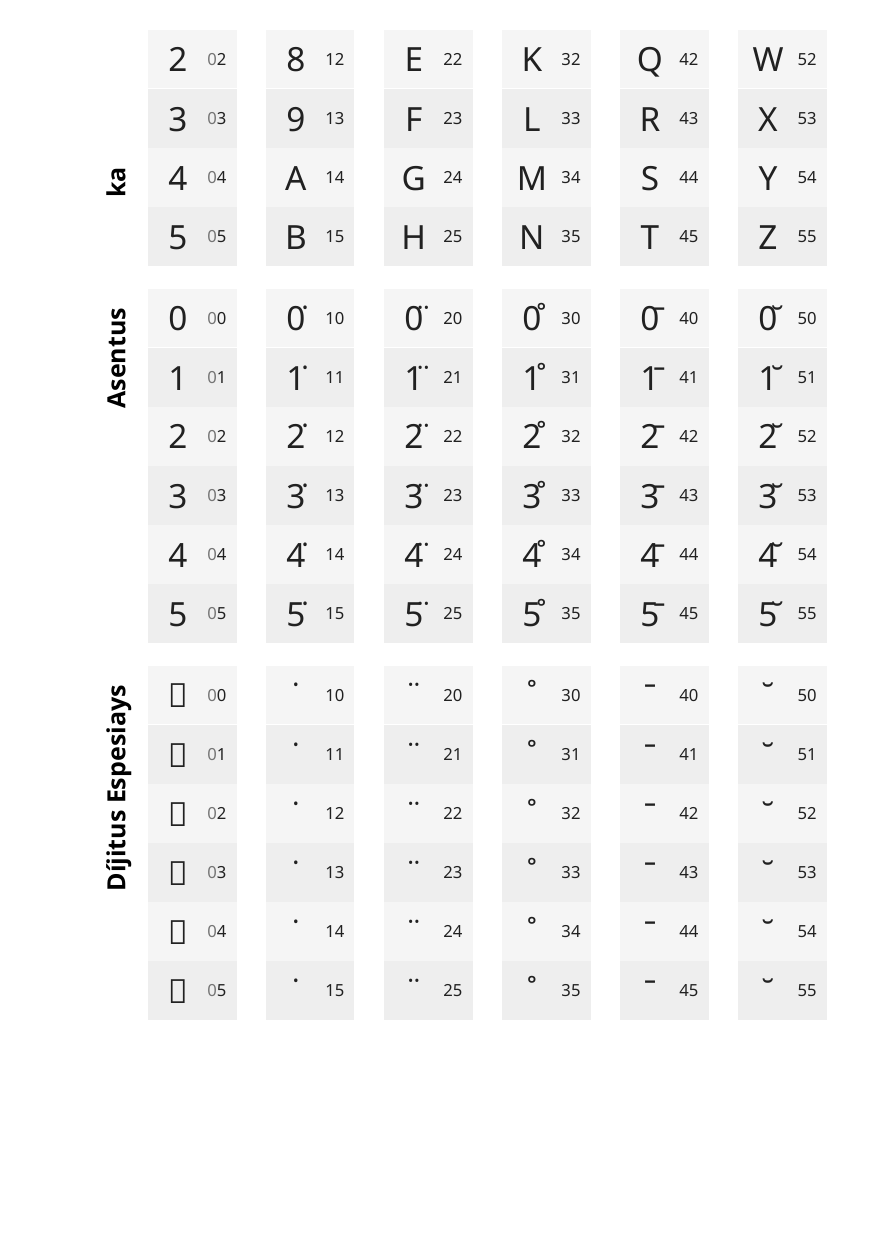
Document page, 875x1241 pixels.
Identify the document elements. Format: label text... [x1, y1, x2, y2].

table_cell 33 [561, 89, 591, 148]
table_cell K [502, 30, 561, 88]
table_cell 04 [207, 525, 237, 584]
table_cell [237, 843, 266, 902]
table_cell 4 [148, 148, 207, 207]
table_cell [709, 407, 738, 466]
table_cell [355, 348, 384, 407]
table_header 20 [443, 289, 473, 347]
table_cell 42 [679, 784, 709, 843]
table_cell 3̄ [620, 466, 679, 525]
table_cell 35 [561, 584, 591, 643]
table_cell 01 [207, 725, 237, 784]
table_header [473, 289, 502, 347]
table_cell 32 [561, 784, 591, 843]
table_header 00 [207, 289, 237, 347]
table_header 󱨀 [148, 666, 207, 724]
table_header 󱨀̄ [620, 666, 679, 724]
table_cell 13 [325, 843, 354, 902]
table_cell 45 [679, 961, 709, 1020]
table_cell 55 [797, 207, 827, 266]
table_cell [709, 466, 738, 525]
table_cell 21 [443, 725, 473, 784]
table_cell 3̆ [738, 466, 797, 525]
table_cell [355, 525, 384, 584]
table_cell 󱨅̇ [266, 961, 325, 1020]
table_cell 15 [325, 584, 354, 643]
table_cell 3̊ [502, 466, 561, 525]
table_cell B [266, 207, 325, 266]
table_cell 󱨃̈ [384, 843, 443, 902]
table_cell 23 [443, 843, 473, 902]
table_cell 󱨅̆ [738, 961, 797, 1020]
table_cell 31 [561, 348, 591, 407]
table_cell G [384, 148, 443, 207]
table_cell 54 [797, 525, 827, 584]
table_cell [237, 407, 266, 466]
table_cell 󱨂̆ [738, 784, 797, 843]
table_cell 42 [679, 30, 709, 88]
table_cell 󱨃̊ [502, 843, 561, 902]
table_header [237, 289, 266, 347]
table_cell 43 [679, 843, 709, 902]
table_cell 13 [325, 89, 354, 148]
table_cell 󱨃̆ [738, 843, 797, 902]
table_cell 41 [679, 725, 709, 784]
table_cell 󱨁̄ [620, 725, 679, 784]
table_cell 03 [207, 843, 237, 902]
table_header [237, 666, 266, 724]
table_cell 41 [679, 348, 709, 407]
table_header [591, 666, 620, 724]
table_header Díjitus Espesiays [83, 666, 148, 1020]
table_cell 03 [207, 466, 237, 525]
table_cell 01 [207, 348, 237, 407]
table_cell [591, 961, 620, 1020]
table_cell 43 [679, 466, 709, 525]
table_cell [709, 784, 738, 843]
table_cell 5 [148, 584, 207, 643]
table_cell 51 [797, 348, 827, 407]
table_cell [473, 207, 502, 266]
table_cell 04 [207, 902, 237, 961]
table_cell H [384, 207, 443, 266]
table_cell 33 [561, 843, 591, 902]
table_header [591, 289, 620, 347]
table_cell [355, 207, 384, 266]
table_cell [237, 30, 266, 88]
table_cell 12 [325, 30, 354, 88]
table_cell [473, 584, 502, 643]
table_cell 2̈ [384, 407, 443, 466]
table_cell 󱨄̊ [502, 902, 561, 961]
table_cell [237, 525, 266, 584]
table_cell 15 [325, 207, 354, 266]
table_cell A [266, 148, 325, 207]
table_cell 4̇ [266, 525, 325, 584]
table_cell 23 [443, 466, 473, 525]
table_header 30 [561, 666, 591, 724]
table_cell [709, 30, 738, 88]
table_cell [591, 843, 620, 902]
table_cell 14 [325, 525, 354, 584]
table_cell [709, 843, 738, 902]
table_cell 2 [148, 407, 207, 466]
table_cell 󱨅̈ [384, 961, 443, 1020]
table_cell 25 [443, 207, 473, 266]
table_cell [709, 902, 738, 961]
table_cell 󱨃̇ [266, 843, 325, 902]
table_cell [237, 148, 266, 207]
table_header 40 [679, 666, 709, 724]
table_cell 5̆ [738, 584, 797, 643]
table_cell [355, 843, 384, 902]
table_cell 22 [443, 407, 473, 466]
table_cell 23 [443, 89, 473, 148]
table_cell [237, 89, 266, 148]
table_header 󱨀̊ [502, 666, 561, 724]
table_cell [709, 584, 738, 643]
table_cell 05 [207, 584, 237, 643]
table_cell 󱨅̄ [620, 961, 679, 1020]
table_cell [591, 784, 620, 843]
table_cell 󱨁̇ [266, 725, 325, 784]
table_cell 53 [797, 466, 827, 525]
table_cell 03 [207, 89, 237, 148]
table_cell [473, 407, 502, 466]
table_cell 52 [797, 30, 827, 88]
table_cell 3̈ [384, 466, 443, 525]
table_cell [355, 784, 384, 843]
table_cell 21 [443, 348, 473, 407]
table_cell 34 [561, 148, 591, 207]
table_cell [237, 207, 266, 266]
table_header 30 [561, 289, 591, 347]
table_header 󱨀̈ [384, 666, 443, 724]
table_cell 34 [561, 525, 591, 584]
table_cell 8 [266, 30, 325, 88]
table_header [709, 289, 738, 347]
table_cell 42 [679, 407, 709, 466]
table_cell 52 [797, 784, 827, 843]
table_cell [591, 584, 620, 643]
table_header [355, 666, 384, 724]
table_cell [355, 466, 384, 525]
table_cell 1 [148, 348, 207, 407]
table_cell 02 [207, 407, 237, 466]
table_cell 02 [207, 30, 237, 88]
table_cell 4̊ [502, 525, 561, 584]
table_header 0̆ [738, 289, 797, 347]
table_cell [709, 525, 738, 584]
table_cell 14 [325, 902, 354, 961]
table_cell 24 [443, 525, 473, 584]
table_cell 44 [679, 902, 709, 961]
table_cell 󱨅̊ [502, 961, 561, 1020]
table_cell 󱨄̄ [620, 902, 679, 961]
table_cell 14 [325, 148, 354, 207]
table_cell [709, 348, 738, 407]
table_cell 31 [561, 725, 591, 784]
table_cell [473, 525, 502, 584]
table_cell [591, 525, 620, 584]
table_cell 9 [266, 89, 325, 148]
table_header 0̄ [620, 289, 679, 347]
table_cell 󱨂 [148, 784, 207, 843]
table_cell 2̊ [502, 407, 561, 466]
table_header 40 [679, 289, 709, 347]
table_cell [709, 89, 738, 148]
table_header 0̊ [502, 289, 561, 347]
table_cell 󱨁̈ [384, 725, 443, 784]
table_cell [355, 30, 384, 88]
table_cell [355, 725, 384, 784]
table_cell 5̊ [502, 584, 561, 643]
table_cell 55 [797, 961, 827, 1020]
table_cell 13 [325, 466, 354, 525]
table_cell 44 [679, 525, 709, 584]
table_cell S [620, 148, 679, 207]
table_cell [591, 902, 620, 961]
table_cell 3̇ [266, 466, 325, 525]
table_cell 11 [325, 725, 354, 784]
table_header 10 [325, 289, 354, 347]
table_cell 22 [443, 784, 473, 843]
table_cell 1̄ [620, 348, 679, 407]
table_cell 5̈ [384, 584, 443, 643]
table_header Asentus [83, 289, 148, 643]
table_cell 5̄ [620, 584, 679, 643]
table_cell 05 [207, 207, 237, 266]
table_cell N [502, 207, 561, 266]
table_cell 53 [797, 89, 827, 148]
table_cell M [502, 148, 561, 207]
table_cell [237, 466, 266, 525]
table_cell 󱨄 [148, 902, 207, 961]
table_cell [473, 784, 502, 843]
table_cell [591, 407, 620, 466]
table_cell 5 [148, 207, 207, 266]
table_cell [237, 725, 266, 784]
table_cell 24 [443, 902, 473, 961]
table_cell [591, 207, 620, 266]
table_cell Z [738, 207, 797, 266]
table_cell 󱨁 [148, 725, 207, 784]
table_cell X [738, 89, 797, 148]
table_cell 52 [797, 407, 827, 466]
table_cell 1̈ [384, 348, 443, 407]
table_cell 35 [561, 207, 591, 266]
table_header 0 [148, 289, 207, 347]
table_cell [591, 725, 620, 784]
table_cell 51 [797, 725, 827, 784]
table_cell 25 [443, 584, 473, 643]
table_header 0̇ [266, 289, 325, 347]
table_cell 02 [207, 784, 237, 843]
table_cell 2̆ [738, 407, 797, 466]
table_cell [591, 148, 620, 207]
table_cell 25 [443, 961, 473, 1020]
table_cell [709, 725, 738, 784]
table_cell [473, 30, 502, 88]
table_cell [473, 961, 502, 1020]
table_cell 󱨁̊ [502, 725, 561, 784]
table_cell 1̇ [266, 348, 325, 407]
table_cell 2 [148, 30, 207, 88]
table_header 50 [797, 289, 827, 347]
table_cell [237, 348, 266, 407]
table_cell 4 [148, 525, 207, 584]
table_cell [355, 961, 384, 1020]
table_cell 22 [443, 30, 473, 88]
table_cell 3 [148, 89, 207, 148]
table_header 20 [443, 666, 473, 724]
table_cell 33 [561, 466, 591, 525]
table_cell [355, 902, 384, 961]
table_cell 54 [797, 902, 827, 961]
table_cell 4̈ [384, 525, 443, 584]
table_cell 05 [207, 961, 237, 1020]
table_cell [355, 89, 384, 148]
table_cell 04 [207, 148, 237, 207]
table_cell [237, 584, 266, 643]
table_cell Q [620, 30, 679, 88]
table_cell [591, 89, 620, 148]
table_cell [473, 466, 502, 525]
table_cell 1̆ [738, 348, 797, 407]
table_cell [473, 725, 502, 784]
table_cell 󱨅 [148, 961, 207, 1020]
table_header 󱨀̆ [738, 666, 797, 724]
table_cell [237, 961, 266, 1020]
table_header 󱨀̇ [266, 666, 325, 724]
table_cell [473, 89, 502, 148]
table_cell [473, 148, 502, 207]
table_cell [591, 466, 620, 525]
table_header [355, 289, 384, 347]
table_header 00 [207, 666, 237, 724]
table_cell 5̇ [266, 584, 325, 643]
table_cell 32 [561, 407, 591, 466]
table_header [473, 666, 502, 724]
table_cell 󱨄̆ [738, 902, 797, 961]
table_header [709, 666, 738, 724]
table_cell 󱨁̆ [738, 725, 797, 784]
table_cell 24 [443, 148, 473, 207]
table_cell 43 [679, 89, 709, 148]
table_cell T [620, 207, 679, 266]
table_cell [709, 148, 738, 207]
table_cell 44 [679, 148, 709, 207]
table_cell 4̆ [738, 525, 797, 584]
table_header 50 [797, 666, 827, 724]
table_cell 32 [561, 30, 591, 88]
table_cell 1̊ [502, 348, 561, 407]
table_header 10 [325, 666, 354, 724]
table_cell 15 [325, 961, 354, 1020]
table_cell 4̄ [620, 525, 679, 584]
table_cell [591, 348, 620, 407]
table_cell 󱨃 [148, 843, 207, 902]
table_cell 󱨂̄ [620, 784, 679, 843]
table_cell [237, 902, 266, 961]
table_cell E [384, 30, 443, 88]
table_cell 12 [325, 407, 354, 466]
table_cell [709, 207, 738, 266]
table_cell [355, 407, 384, 466]
table_cell [473, 348, 502, 407]
table_cell 11 [325, 348, 354, 407]
table_cell 45 [679, 584, 709, 643]
table_cell R [620, 89, 679, 148]
table_cell [237, 784, 266, 843]
table_cell 53 [797, 843, 827, 902]
table_cell 55 [797, 584, 827, 643]
table_cell 54 [797, 148, 827, 207]
table_cell 󱨂̇ [266, 784, 325, 843]
table_cell 󱨃̄ [620, 843, 679, 902]
table_cell [473, 843, 502, 902]
table_cell 󱨄̇ [266, 902, 325, 961]
table_cell 󱨄̈ [384, 902, 443, 961]
table_cell W [738, 30, 797, 88]
table_cell [709, 961, 738, 1020]
table_cell L [502, 89, 561, 148]
table_cell 󱨂̊ [502, 784, 561, 843]
table_header 0̈ [384, 289, 443, 347]
table_cell 12 [325, 784, 354, 843]
table_cell 2̇ [266, 407, 325, 466]
table_cell 󱨂̈ [384, 784, 443, 843]
table_cell [355, 148, 384, 207]
table_cell Y [738, 148, 797, 207]
table_cell 2̄ [620, 407, 679, 466]
table_cell 3 [148, 466, 207, 525]
table_cell 34 [561, 902, 591, 961]
table_cell 45 [679, 207, 709, 266]
table_cell [355, 584, 384, 643]
table_cell [473, 902, 502, 961]
table_cell F [384, 89, 443, 148]
table_cell [591, 30, 620, 88]
table_cell 35 [561, 961, 591, 1020]
